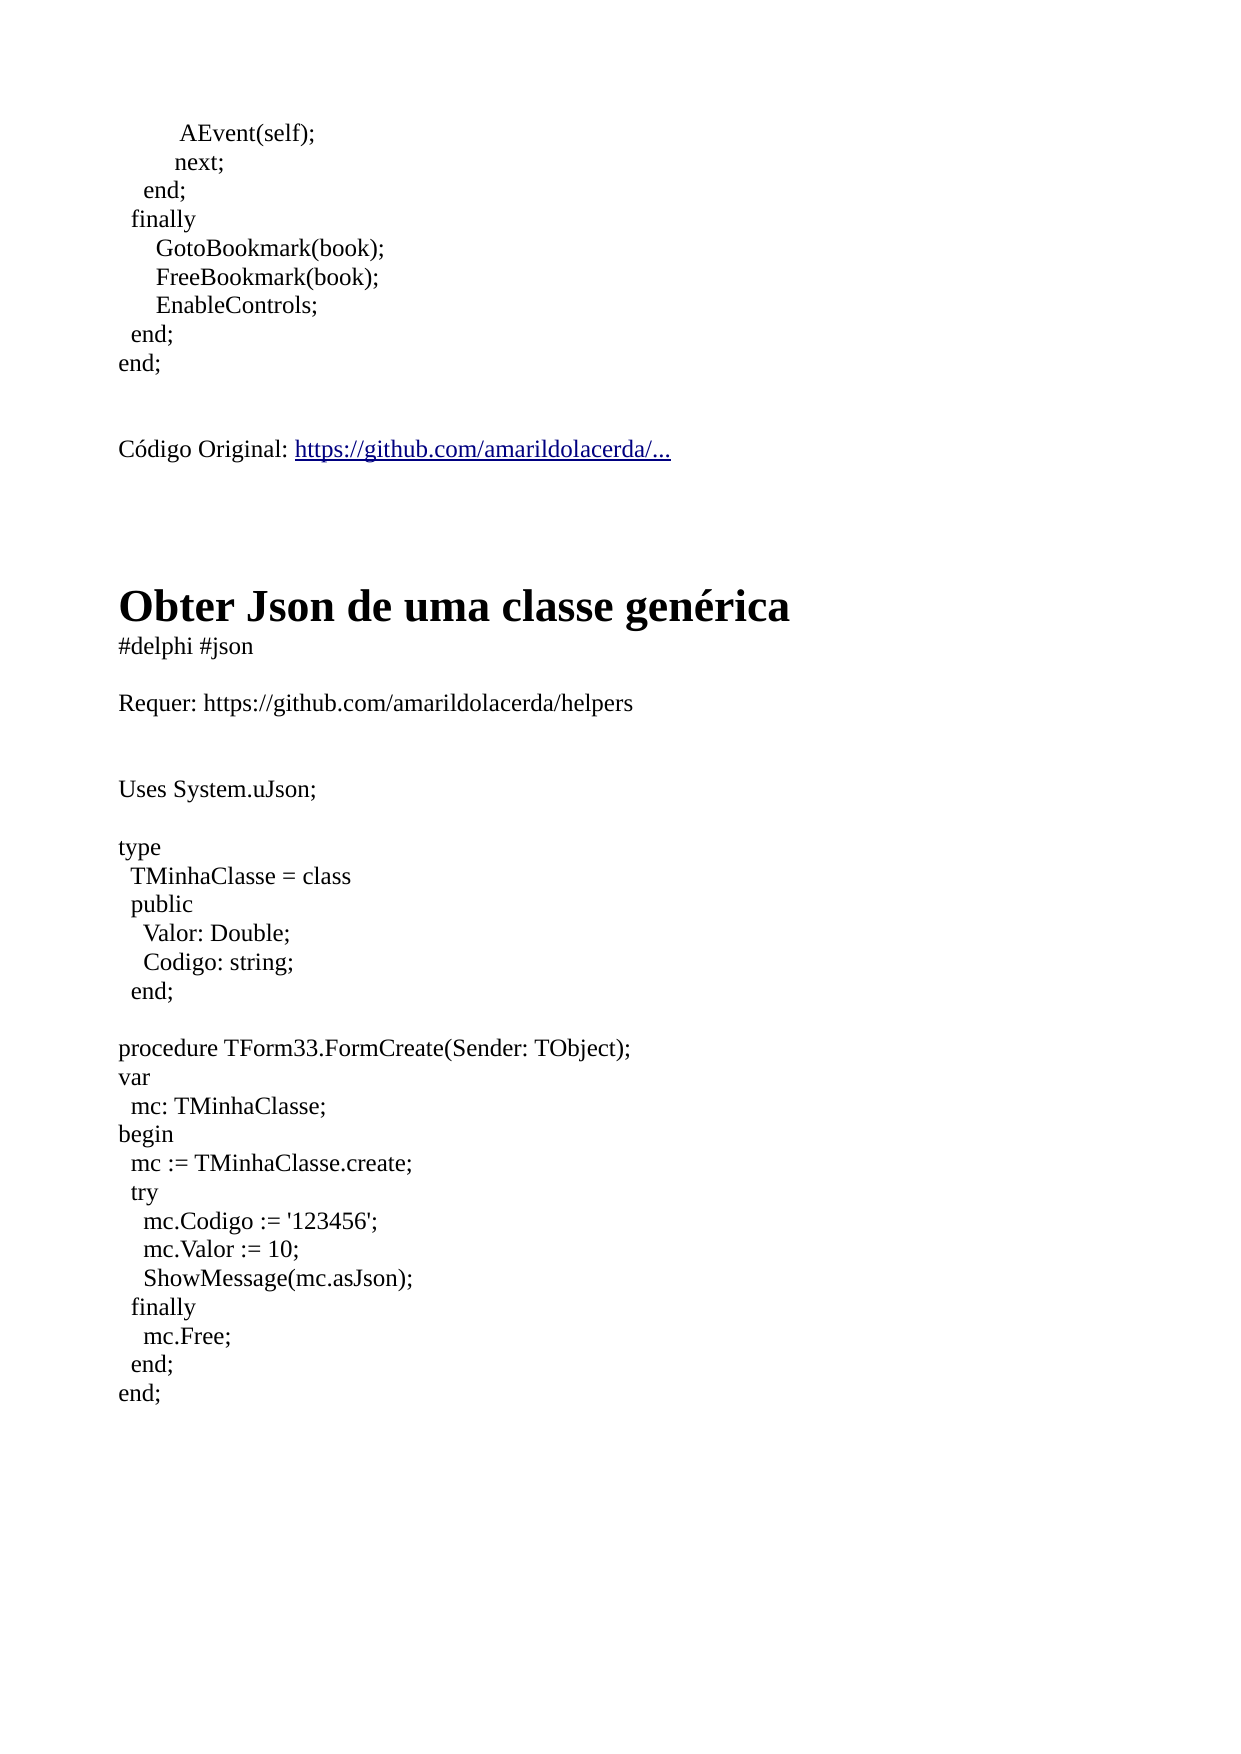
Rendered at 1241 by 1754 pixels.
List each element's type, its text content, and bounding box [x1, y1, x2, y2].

text finally [118, 1292, 1122, 1321]
text try [118, 1177, 1122, 1206]
text finally [118, 204, 1122, 233]
text public [118, 889, 1122, 918]
text mc.Codigo := '123456'; [118, 1206, 1122, 1234]
text Uses System.uJson; [118, 774, 1122, 803]
text end; [118, 348, 1122, 377]
text end; [118, 976, 1122, 1004]
text Obter Json de uma classe genérica [118, 578, 1122, 631]
text Valor: Double; [118, 918, 1122, 947]
text end; [118, 1378, 1122, 1407]
text Codigo: string; [118, 947, 1122, 976]
text mc.Valor := 10; [118, 1234, 1122, 1263]
text procedure TForm33.FormCreate(Sender: TObject); [118, 1033, 1122, 1062]
text end; [118, 1349, 1122, 1378]
text begin [118, 1119, 1122, 1148]
text end; [118, 176, 1122, 204]
text ShowMessage(mc.asJson); [118, 1263, 1122, 1292]
text EnableControls; [118, 291, 1122, 319]
text type [118, 832, 1122, 861]
text FreeBookmark(book); [118, 262, 1122, 291]
text mc.Free; [118, 1321, 1122, 1349]
text AEvent(self); [118, 118, 1122, 147]
text TMinhaClasse = class [118, 861, 1122, 889]
text end; [118, 319, 1122, 348]
text next; [118, 147, 1122, 176]
text mc: TMinhaClasse; [118, 1091, 1122, 1119]
text GotoBookmark(book); [118, 233, 1122, 262]
text Código Original: https://github.com/amarildolacerda/... [118, 434, 1122, 463]
text #delphi #json [118, 631, 1122, 659]
text Requer: https://github.com/amarildolacerda/helpers [118, 688, 1122, 717]
text mc := TMinhaClasse.create; [118, 1148, 1122, 1177]
text var [118, 1062, 1122, 1091]
